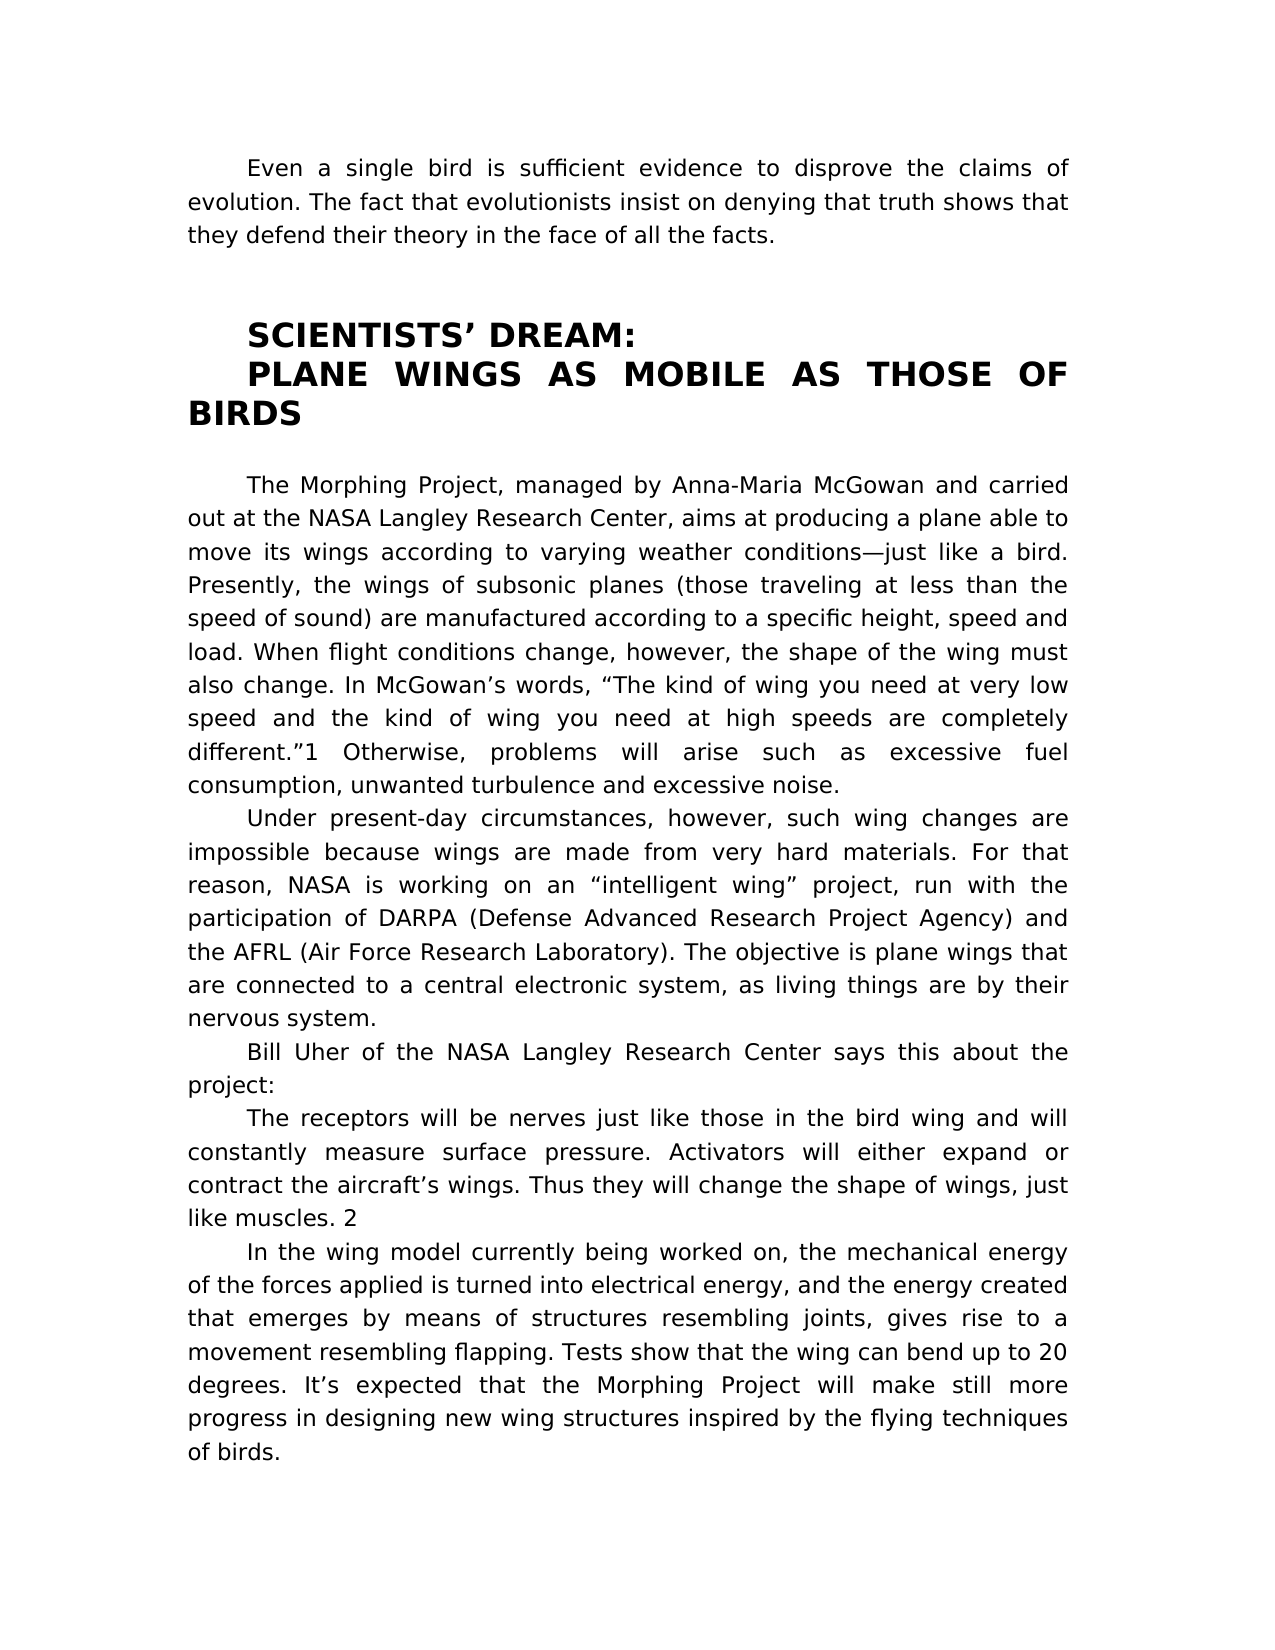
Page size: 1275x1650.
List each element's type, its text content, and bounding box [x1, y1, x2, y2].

text The Morphing Project, managed by Anna-Maria McGowan and carried out at the NASA Langley Research Center, aims at producing a plane able to move its wings according to varying weather conditions—just like a bird. Presently, the wings of subsonic planes (those traveling at less than the speed of sound) are manufactured according to a specific height, speed and load. When flight conditions change, however, the shape of the wing must also change. In McGowan’s words, “The kind of wing you need at very low speed and the kind of wing you need at high speeds are completely different.”1 Otherwise, problems will arise such as excessive fuel consumption, unwanted turbulence and excessive noise. [187, 467, 1070, 800]
text Even a single bird is sufficient evidence to disprove the claims of evolution. The fact that evolutionists insist on denying that truth shows that they defend their theory in the face of all the facts. [187, 150, 1070, 250]
text SCIENTISTS’ DREAM: [187, 317, 1070, 356]
text In the wing model currently being worked on, the mechanical energy of the forces applied is turned into electrical energy, and the energy created that emerges by means of structures resembling joints, gives rise to a movement resembling flapping. Tests show that the wing can bend up to 20 degrees. It’s expected that the Morphing Project will make still more progress in designing new wing structures inspired by the flying techniques of birds. [187, 1233, 1070, 1467]
text PLANE WINGS AS MOBILE AS THOSE OF BIRDS [187, 356, 1070, 433]
text Under present-day circumstances, however, such wing changes are impossible because wings are made from very hard materials. For that reason, NASA is working on an “intelligent wing” project, run with the participation of DARPA (Defense Advanced Research Project Agency) and the AFRL (Air Force Research Laboratory). The objective is plane wings that are connected to a central electronic system, as living things are by their nervous system. [187, 800, 1070, 1033]
text The receptors will be nerves just like those in the bird wing and will constantly measure surface pressure. Activators will either expand or contract the aircraft’s wings. Thus they will change the shape of wings, just like muscles. 2 [187, 1100, 1070, 1233]
text Bill Uher of the NASA Langley Research Center says this about the project: [187, 1033, 1070, 1100]
